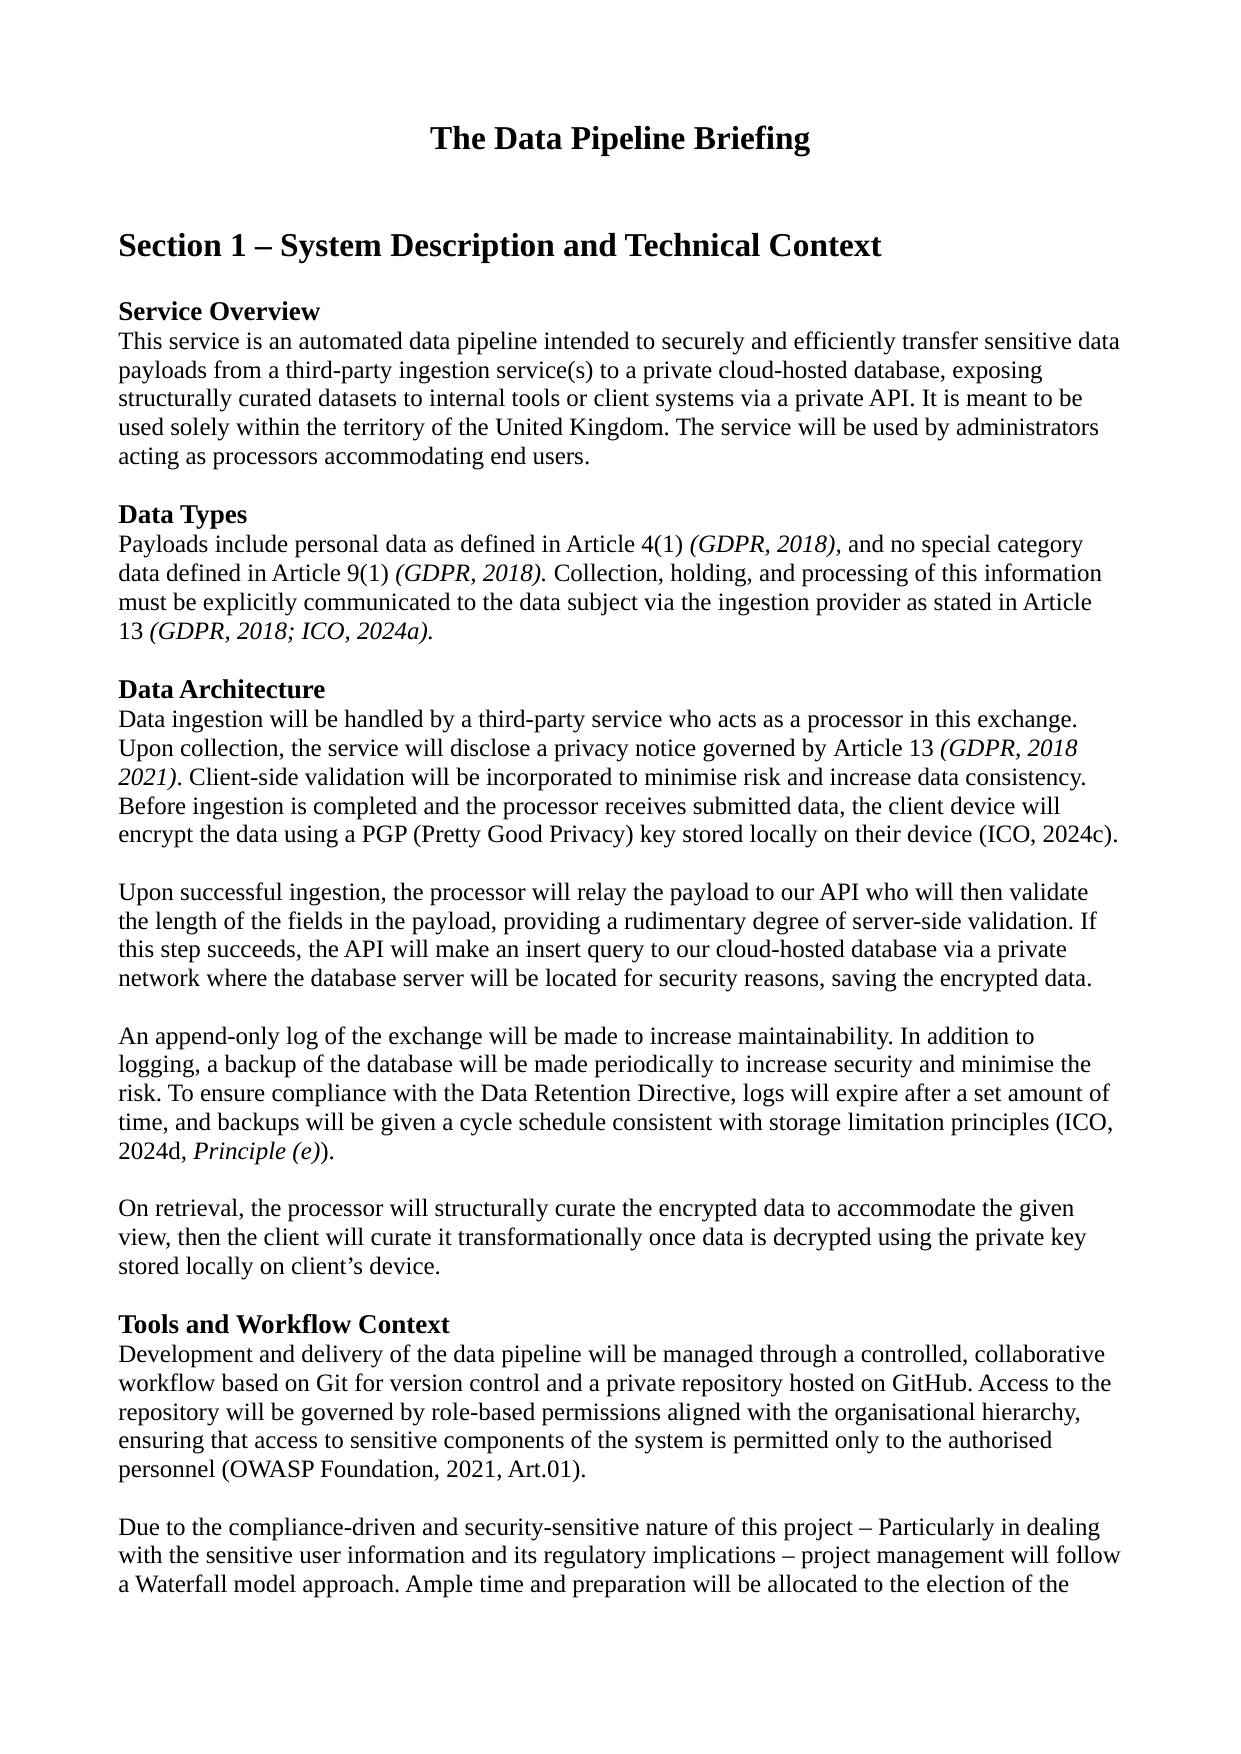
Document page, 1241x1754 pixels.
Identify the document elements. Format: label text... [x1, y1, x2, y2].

text Data Architecture [118, 673, 1122, 704]
text On retrieval, the processor will structurally curate the encrypted data to accommodate the given view, then the client will curate it transformationally once data is decrypted using the private key stored locally on client’s device. [118, 1193, 1122, 1279]
text Upon successful ingestion, the processor will relay the payload to our API who will then validate the length of the fields in the payload, providing a rudimentary degree of server-side validation. If this step succeeds, the API will make an insert query to our cloud-hosted database via a private network where the database server will be located for security reasons, saving the encrypted data. [118, 877, 1122, 992]
text Due to the compliance-driven and security-sensitive nature of this project – Particularly in dealing with the sensitive user information and its regulatory implications – project management will follow a Waterfall model approach. Ample time and preparation will be allocated to the election of the [118, 1512, 1122, 1598]
text Data Types [118, 498, 1122, 529]
text Section 1 – System Description and Technical Context [118, 225, 1122, 264]
text Tools and Workflow Context [118, 1308, 1122, 1339]
text The Data Pipeline Briefing [118, 118, 1122, 156]
text An append-only log of the exchange will be made to increase maintainability. In addition to logging, a backup of the database will be made periodically to increase security and minimise the risk. To ensure compliance with the Data Retention Directive, logs will expire after a set amount of time, and backups will be given a cycle schedule consistent with storage limitation principles (ICO, 2024d, Principle (e)). [118, 1021, 1122, 1164]
text Service Overview [118, 295, 1122, 326]
text Data ingestion will be handled by a third-party service who acts as a processor in this exchange. Upon collection, the service will disclose a privacy notice governed by Article 13 (GDPR, 2018 2021). Client-side validation will be incorporated to minimise risk and increase data consistency. Before ingestion is completed and the processor receives submitted data, the client device will encrypt the data using a PGP (Pretty Good Privacy) key stored locally on their device (ICO, 2024c). [118, 704, 1122, 848]
text Payloads include personal data as defined in Article 4(1) (GDPR, 2018), and no special category data defined in Article 9(1) (GDPR, 2018). Collection, holding, and processing of this information must be explicitly communicated to the data subject via the ingestion provider as stated in Article 13 (GDPR, 2018; ICO, 2024a). [118, 529, 1122, 644]
text This service is an automated data pipeline intended to securely and efficiently transfer sensitive data payloads from a third-party ingestion service(s) to a private cloud-hosted database, exposing structurally curated datasets to internal tools or client systems via a private API. It is meant to be used solely within the territory of the United Kingdom. The service will be used by administrators acting as processors accommodating end users. [118, 326, 1122, 470]
text Development and delivery of the data pipeline will be managed through a controlled, collaborative workflow based on Git for version control and a private repository hosted on GitHub. Access to the repository will be governed by role-based permissions aligned with the organisational hierarchy, ensuring that access to sensitive components of the system is permitted only to the authorised personnel (OWASP Foundation, 2021, Art.01). [118, 1339, 1122, 1483]
